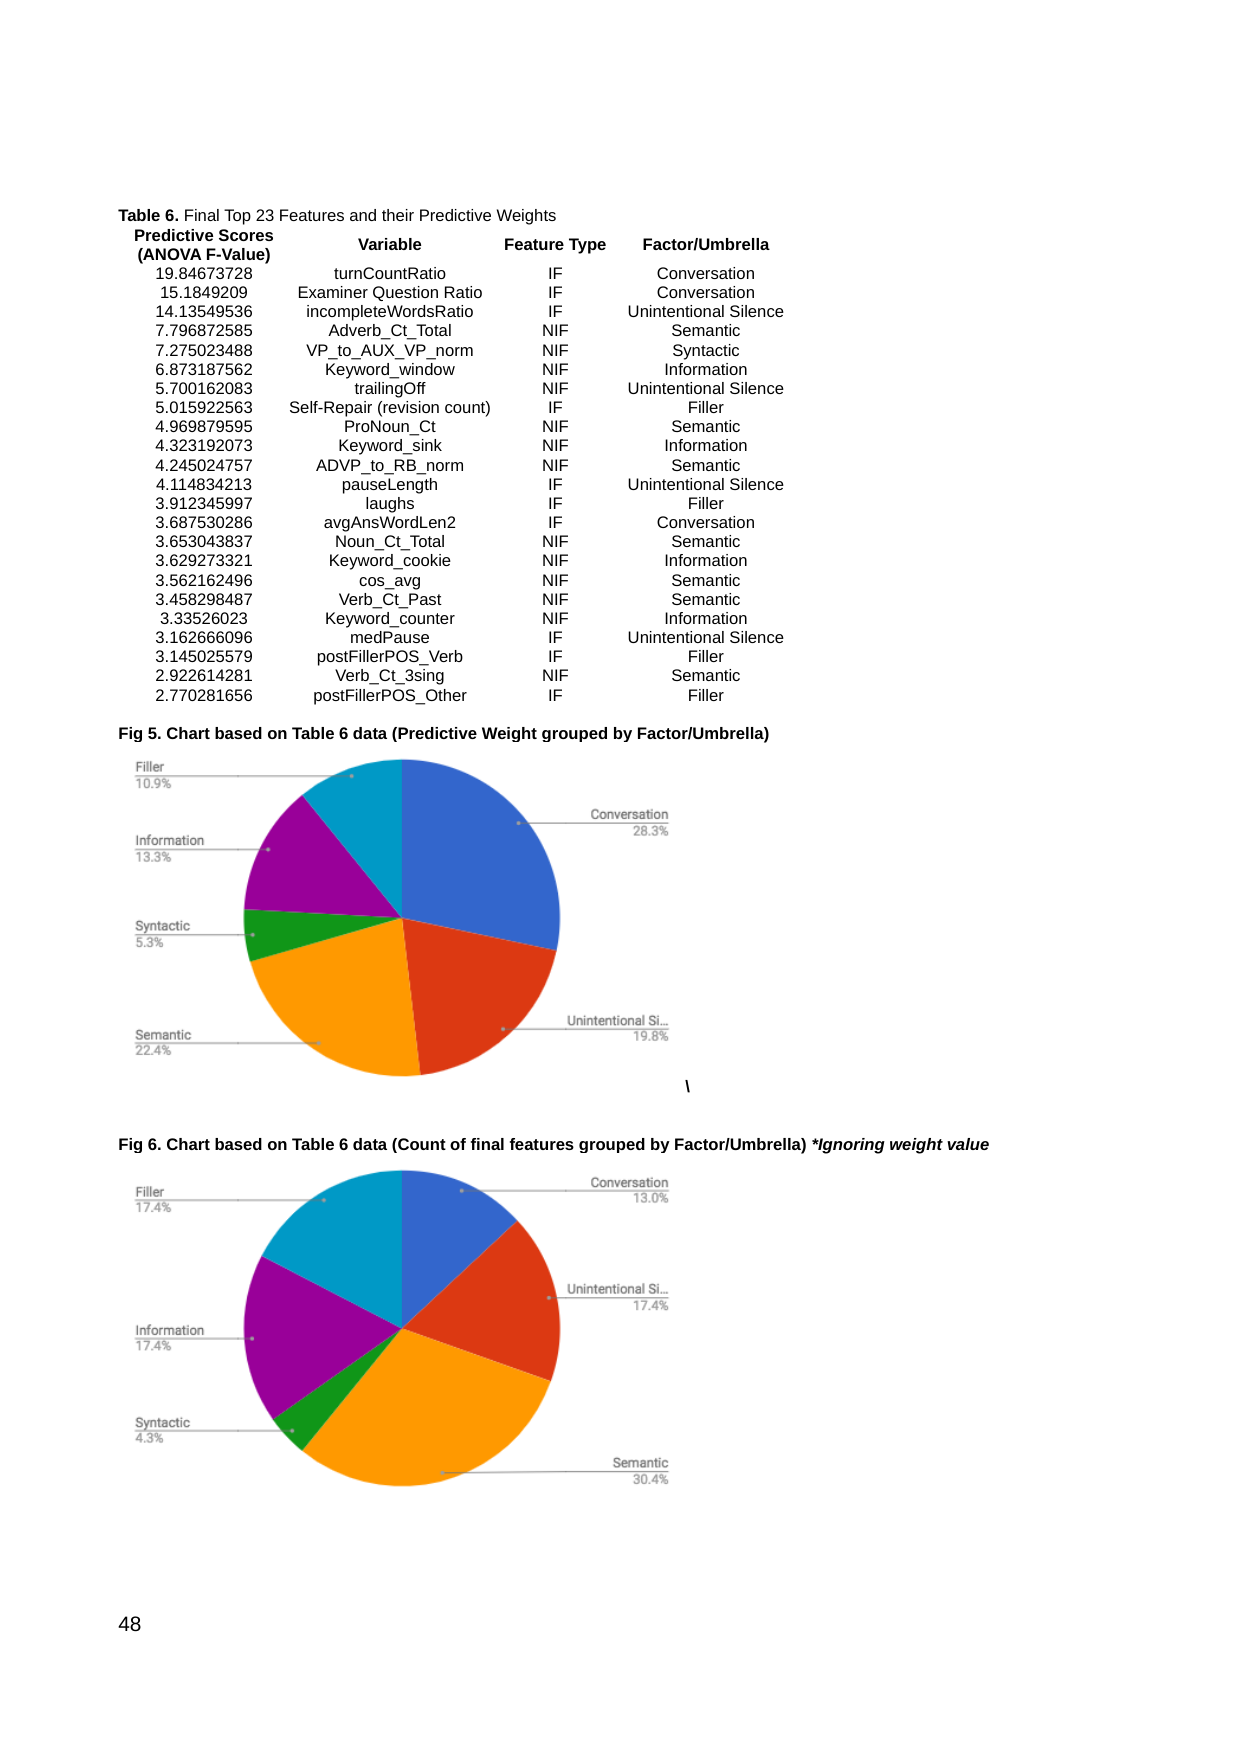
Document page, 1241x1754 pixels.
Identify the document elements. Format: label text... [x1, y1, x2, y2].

table_cell Information [614, 360, 797, 379]
table_cell Unintentional Silence [614, 302, 797, 321]
table_cell NIF [496, 590, 614, 609]
table_cell IF [496, 513, 614, 532]
table_cell Information [614, 609, 797, 628]
table_cell Filler [614, 494, 797, 513]
table_cell Semantic [614, 590, 797, 609]
table_cell ADVP_to_RB_norm [284, 455, 496, 474]
table_cell Conversation [614, 264, 797, 283]
table_cell 3.145025579 [124, 647, 283, 666]
table_cell Keyword_sink [284, 436, 496, 455]
table_cell 5.700162083 [124, 379, 283, 398]
table_cell NIF [496, 455, 614, 474]
table_cell NIF [496, 379, 614, 398]
table_cell 4.969879595 [124, 417, 283, 436]
table_header Feature Type [496, 225, 614, 264]
table_cell 3.458298487 [124, 590, 283, 609]
table_cell Self-Repair (revision count) [284, 398, 496, 417]
table_cell Unintentional Silence [614, 475, 797, 494]
table_cell NIF [496, 417, 614, 436]
table_cell avgAnsWordLen2 [284, 513, 496, 532]
table_cell 3.912345997 [124, 494, 283, 513]
table_cell Semantic [614, 532, 797, 551]
table_cell NIF [496, 532, 614, 551]
table_cell postFillerPOS_Other [284, 685, 496, 704]
table_cell 4.323192073 [124, 436, 283, 455]
table_cell 3.687530286 [124, 513, 283, 532]
table_cell Conversation [614, 513, 797, 532]
table_cell 4.114834213 [124, 475, 283, 494]
table_cell Keyword_cookie [284, 551, 496, 570]
table_cell IF [496, 398, 614, 417]
table_cell Filler [614, 685, 797, 704]
table_cell 19.84673728 [124, 264, 283, 283]
table_cell 5.015922563 [124, 398, 283, 417]
table_cell Conversation [614, 283, 797, 302]
table_cell NIF [496, 551, 614, 570]
table_cell Adverb_Ct_Total [284, 321, 496, 340]
table_cell IF [496, 628, 614, 647]
table_cell IF [496, 302, 614, 321]
table_cell Information [614, 551, 797, 570]
table_cell Unintentional Silence [614, 379, 797, 398]
table_cell IF [496, 264, 614, 283]
table_cell NIF [496, 321, 614, 340]
table_cell postFillerPOS_Verb [284, 647, 496, 666]
table_header Variable [284, 225, 496, 264]
table_cell Keyword_window [284, 360, 496, 379]
table_cell VP_to_AUX_VP_norm [284, 340, 496, 359]
table_cell 3.162666096 [124, 628, 283, 647]
table_cell IF [496, 685, 614, 704]
text Fig 5. Chart based on Table 6 data (Predictive Weight grouped by Factor/Umbrella) [118, 724, 1122, 743]
table_cell cos_avg [284, 570, 496, 589]
text \ [118, 743, 1122, 1096]
text Fig 6. Chart based on Table 6 data (Count of final features grouped by Factor/Umbrella) *Ignoring weight value [118, 1134, 1122, 1153]
table_cell NIF [496, 609, 614, 628]
table_cell Semantic [614, 570, 797, 589]
picture [118, 742, 686, 1093]
table_cell Verb_Ct_3sing [284, 666, 496, 685]
text Table 6. Final Top 23 Features and their Predictive Weights [118, 206, 1122, 225]
table_cell Unintentional Silence [614, 628, 797, 647]
table_cell Semantic [614, 455, 797, 474]
table_cell ProNoun_Ct [284, 417, 496, 436]
table_cell IF [496, 647, 614, 666]
table_cell Noun_Ct_Total [284, 532, 496, 551]
table_cell 7.796872585 [124, 321, 283, 340]
table_cell NIF [496, 666, 614, 685]
table_cell Filler [614, 398, 797, 417]
table_cell 2.770281656 [124, 685, 283, 704]
table_cell Semantic [614, 417, 797, 436]
table_cell Verb_Ct_Past [284, 590, 496, 609]
table_cell 7.275023488 [124, 340, 283, 359]
table_header Factor/Umbrella [614, 225, 797, 264]
table_cell Examiner Question Ratio [284, 283, 496, 302]
table_cell 3.562162496 [124, 570, 283, 589]
table_cell NIF [496, 340, 614, 359]
table_cell 3.629273321 [124, 551, 283, 570]
table_cell NIF [496, 360, 614, 379]
table_cell incompleteWordsRatio [284, 302, 496, 321]
table_cell 2.922614281 [124, 666, 283, 685]
table_cell 6.873187562 [124, 360, 283, 379]
table_cell NIF [496, 570, 614, 589]
table_cell IF [496, 475, 614, 494]
table_cell 15.1849209 [124, 283, 283, 302]
table_cell 4.245024757 [124, 455, 283, 474]
table_cell laughs [284, 494, 496, 513]
table_cell IF [496, 283, 614, 302]
table_cell 3.653043837 [124, 532, 283, 551]
table_cell Semantic [614, 321, 797, 340]
table_cell medPause [284, 628, 496, 647]
picture [118, 1153, 686, 1503]
table_cell 3.33526023 [124, 609, 283, 628]
table_cell Syntactic [614, 340, 797, 359]
table_cell pauseLength [284, 475, 496, 494]
table_cell Filler [614, 647, 797, 666]
table_cell IF [496, 494, 614, 513]
table_header Predictive Scores (ANOVA F-Value) [124, 225, 283, 264]
table_cell trailingOff [284, 379, 496, 398]
table_cell turnCountRatio [284, 264, 496, 283]
table_cell Keyword_counter [284, 609, 496, 628]
table_cell Semantic [614, 666, 797, 685]
table_cell Information [614, 436, 797, 455]
table_cell 14.13549536 [124, 302, 283, 321]
table_cell NIF [496, 436, 614, 455]
